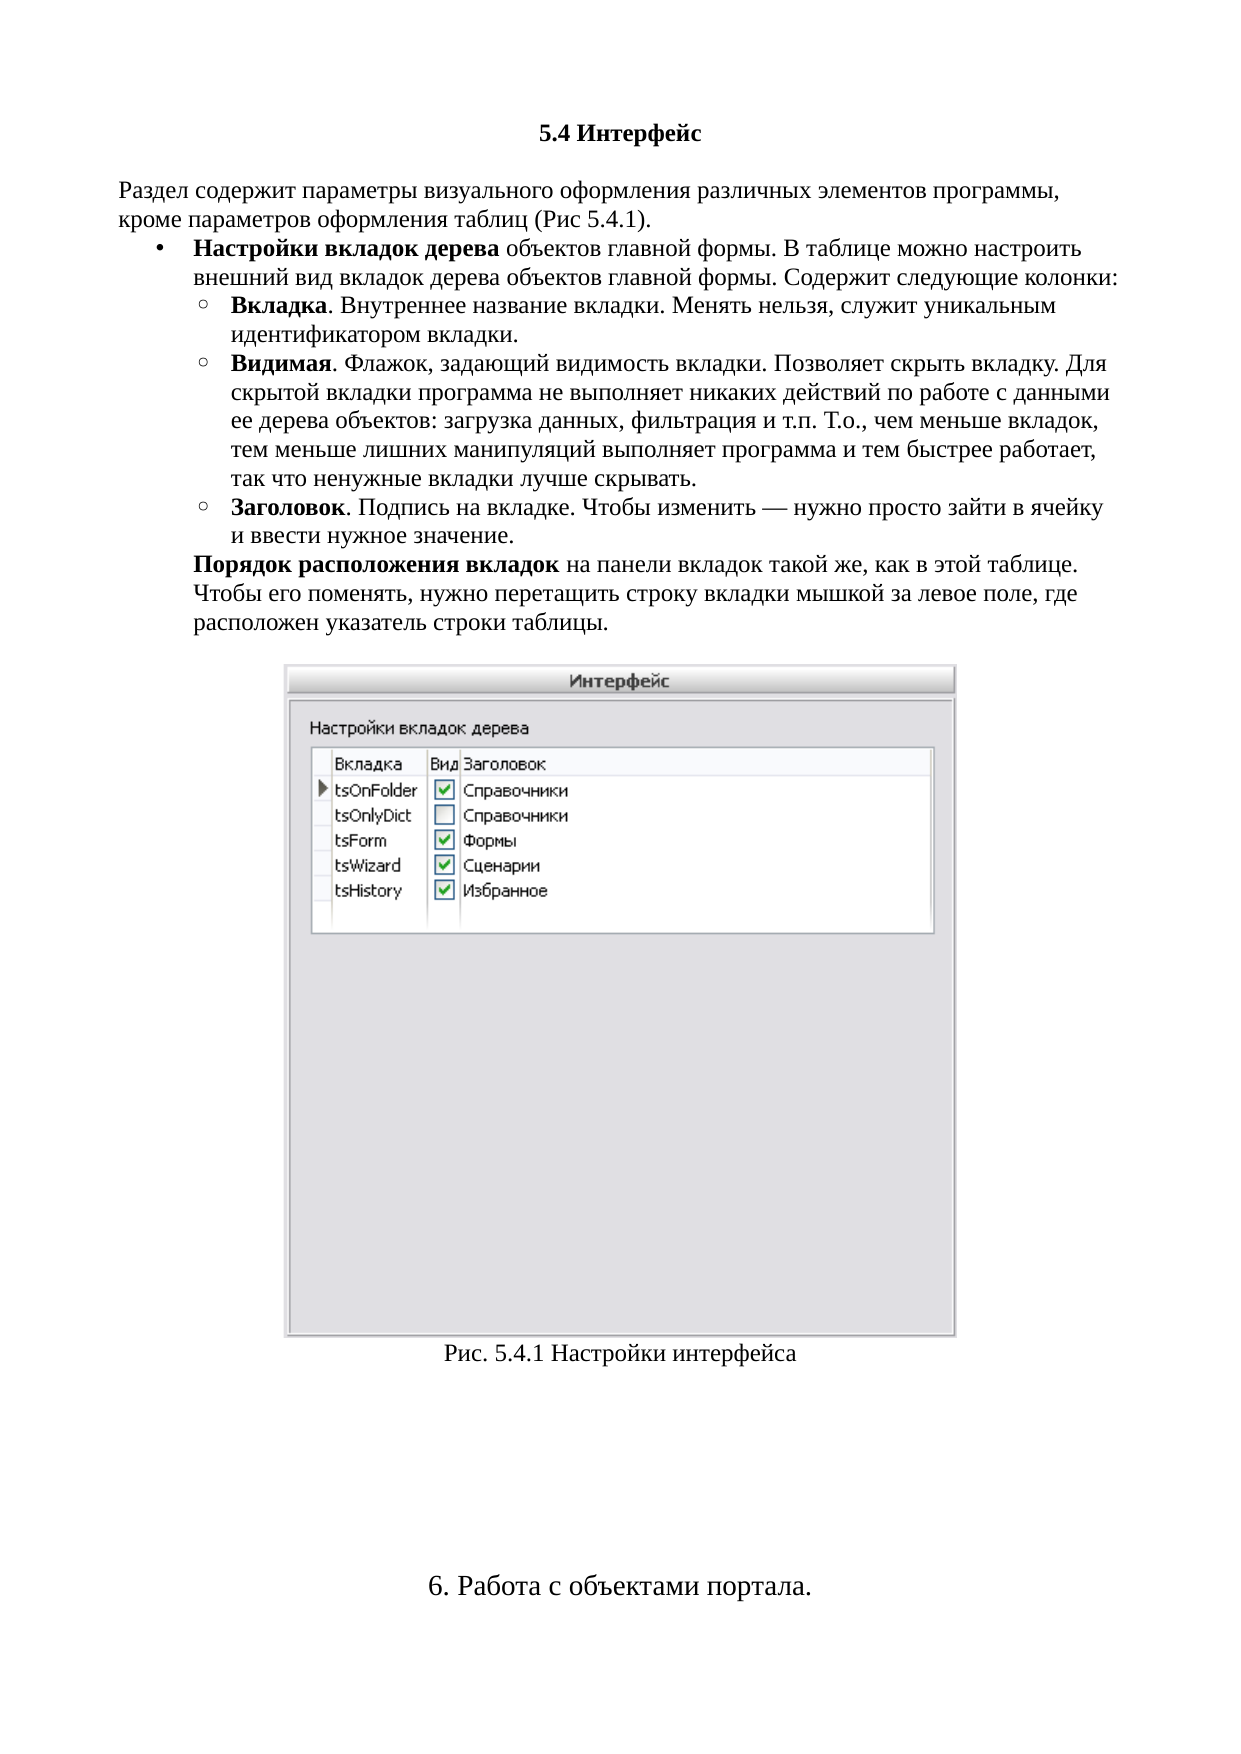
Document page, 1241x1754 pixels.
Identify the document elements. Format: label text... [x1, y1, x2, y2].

picture [283, 664, 957, 1338]
text Раздел содержит параметры визуального оформления различных элементов программы, кроме параметров оформления таблиц (Рис 5.4.1). [118, 176, 1122, 233]
list Вкладка. Внутреннее название вкладки. Менять нельзя, служит уникальным идентификатором вкладки. [193, 291, 1122, 348]
text Рис. 5.4.1 Настройки интерфейса [118, 664, 1122, 1367]
list Настройки вкладок дерева объектов главной формы. В таблице можно настроить внешний вид вкладок дерева объектов главной формы. Содержит следующие колонки: [156, 233, 1122, 291]
text 6. Работа с объектами портала. [118, 1568, 1122, 1601]
list Заголовок. Подпись на вкладке. Чтобы изменить — нужно просто зайти в ячейку и ввести нужное значение. [193, 492, 1122, 549]
list Порядок расположения вкладок на панели вкладок такой же, как в этой таблице. Чтобы его поменять, нужно перетащить строку вкладки мышкой за левое поле, где расположен указатель строки таблицы. [156, 549, 1122, 636]
text 5.4 Интерфейс [118, 118, 1122, 147]
list Видимая. Флажок, задающий видимость вкладки. Позволяет скрыть вкладку. Для скрытой вкладки программа не выполняет никаких действий по работе с данными ее дерева объектов: загрузка данных, фильтрация и т.п. Т.о., чем меньше вкладок, тем меньше лишних манипуляций выполняет программа и тем быстрее работает, так что ненужные вкладки лучше скрывать. [193, 348, 1122, 492]
